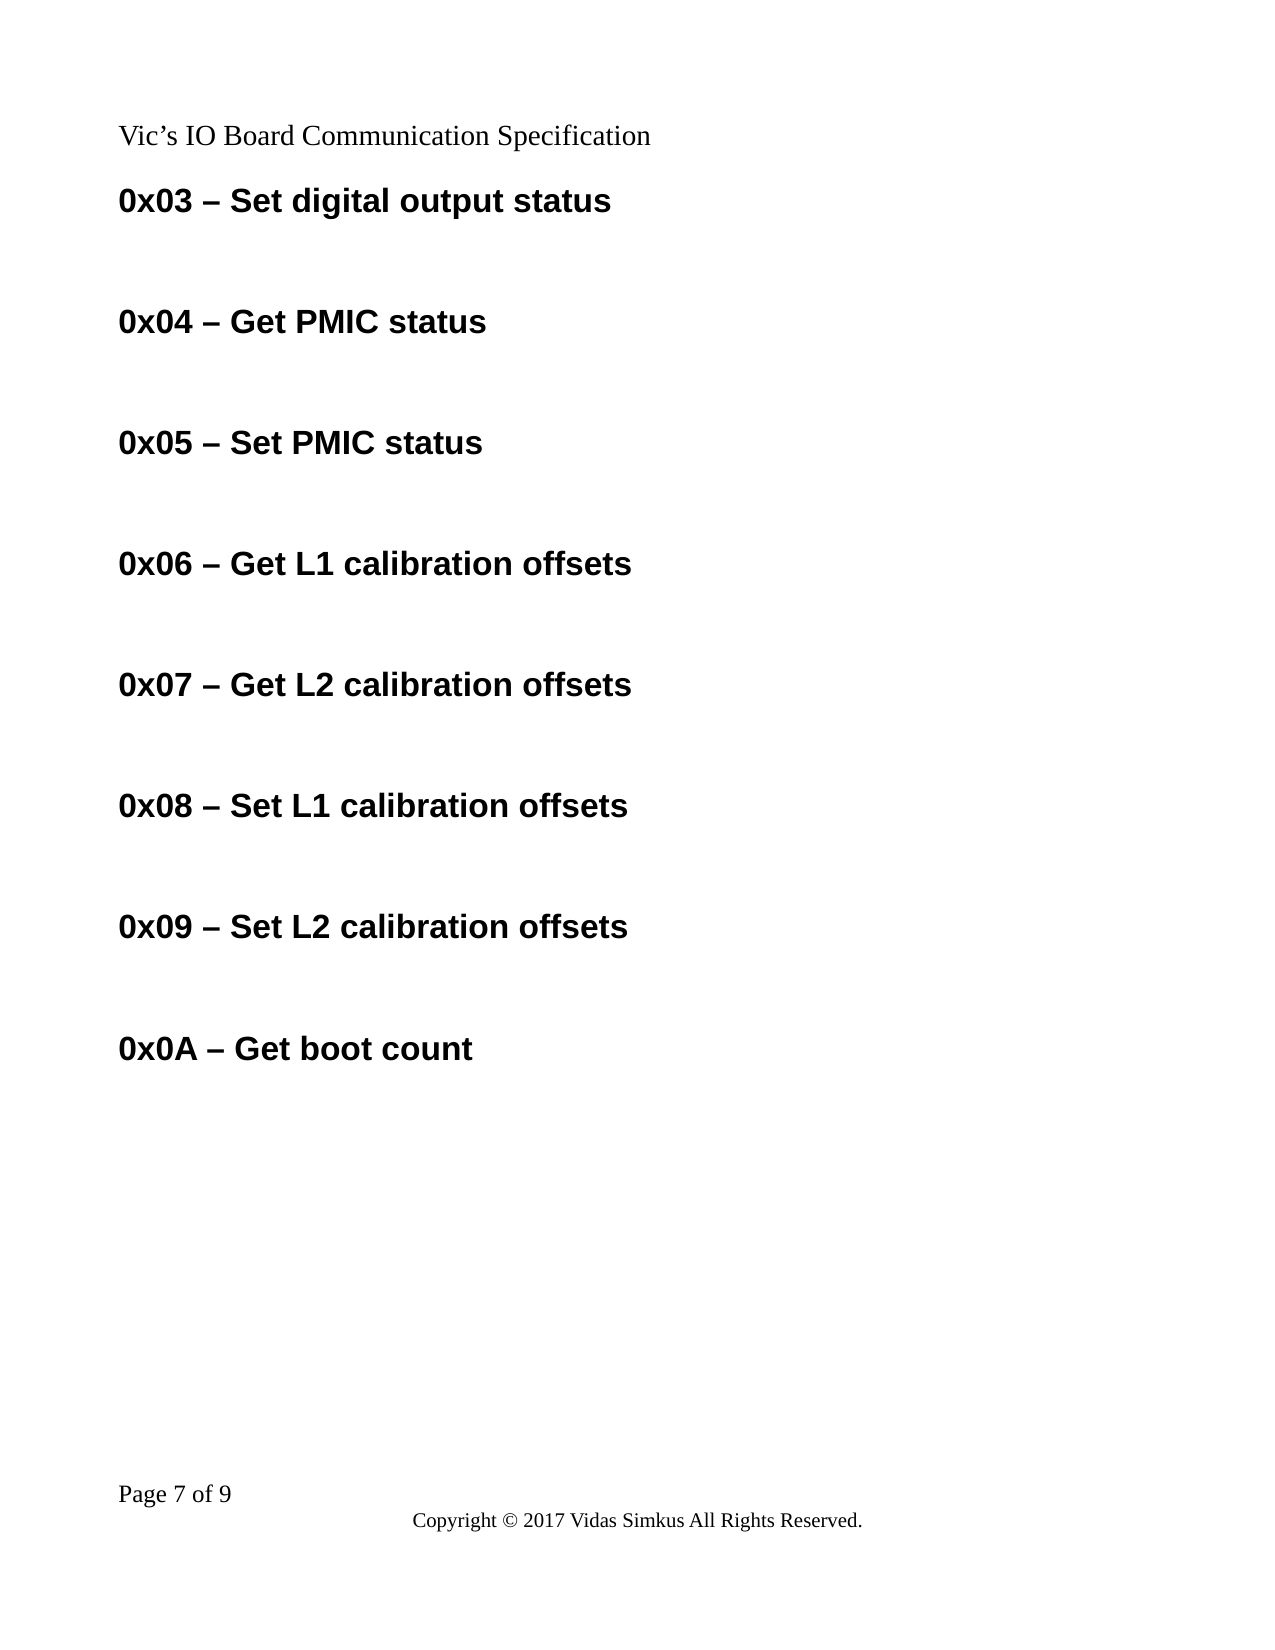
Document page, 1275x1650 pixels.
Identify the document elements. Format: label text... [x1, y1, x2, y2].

subtitle 0x05 – Set PMIC status [118, 423, 1157, 462]
subtitle 0x0A – Get boot count [118, 1028, 1157, 1067]
subtitle 0x08 – Set L1 calibration offsets [118, 786, 1157, 825]
subtitle 0x06 – Get L1 calibration offsets [118, 544, 1157, 583]
subtitle 0x04 – Get PMIC status [118, 302, 1157, 341]
subtitle 0x09 – Set L2 calibration offsets [118, 907, 1157, 946]
subtitle 0x03 – Set digital output status [118, 181, 1157, 220]
subtitle 0x07 – Get L2 calibration offsets [118, 665, 1157, 704]
